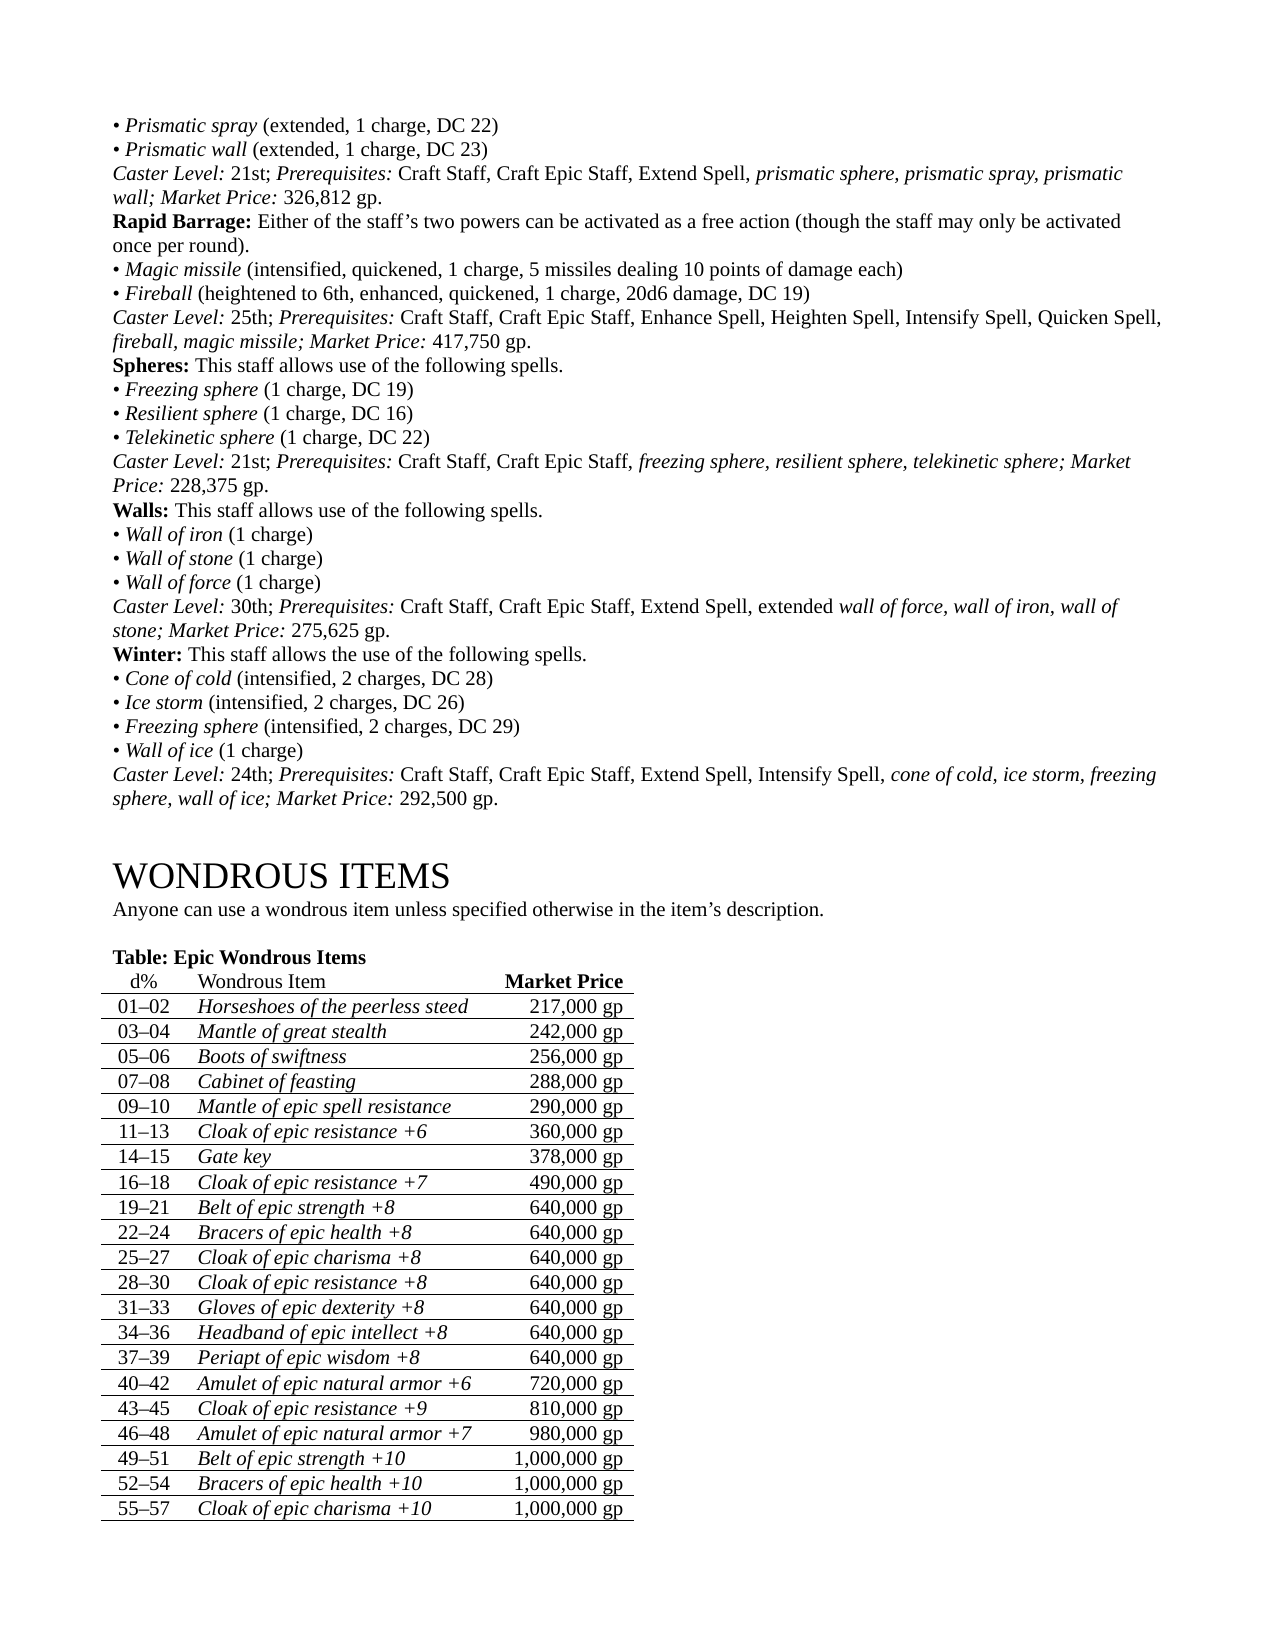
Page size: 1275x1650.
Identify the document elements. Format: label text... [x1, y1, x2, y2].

text • Prismatic spray (extended, 1 charge, DC 22) [112, 112, 1162, 137]
table_cell 25–27 [101, 1245, 186, 1269]
table_cell 37–39 [101, 1345, 186, 1369]
table_cell 11–13 [101, 1119, 186, 1143]
table_cell 980,000 gp [493, 1421, 634, 1445]
text Rapid Barrage: Either of the staff’s two powers can be activated as a free action (though the staff may only be activated once per round). [112, 209, 1162, 257]
table_header Market Price [493, 969, 634, 993]
table_cell 290,000 gp [493, 1094, 634, 1118]
text • Wall of stone (1 charge) [112, 546, 1162, 570]
table_cell Cloak of epic resistance +9 [186, 1396, 493, 1419]
table_cell Mantle of epic spell resistance [186, 1094, 493, 1118]
table_cell 49–51 [101, 1446, 186, 1470]
table_cell Amulet of epic natural armor +7 [186, 1421, 493, 1445]
text Spheres: This staff allows use of the following spells. [112, 353, 1162, 377]
table_cell 16–18 [101, 1170, 186, 1194]
table_cell 720,000 gp [493, 1370, 634, 1394]
text • Telekinetic sphere (1 charge, DC 22) [112, 425, 1162, 449]
table_cell Boots of swiftness [186, 1044, 493, 1068]
table_cell Mantle of great stealth [186, 1019, 493, 1043]
table_cell 46–48 [101, 1421, 186, 1445]
table_cell 52–54 [101, 1471, 186, 1495]
table_cell Cloak of epic resistance +6 [186, 1119, 493, 1143]
text • Fireball (heightened to 6th, enhanced, quickened, 1 charge, 20d6 damage, DC 19) [112, 281, 1162, 305]
table_cell 1,000,000 gp [493, 1446, 634, 1470]
table_cell 217,000 gp [493, 994, 634, 1018]
table_cell 640,000 gp [493, 1245, 634, 1269]
text • Cone of cold (intensified, 2 charges, DC 28) [112, 666, 1162, 690]
table_cell 19–21 [101, 1195, 186, 1219]
text Caster Level: 21st; Prerequisites: Craft Staff, Craft Epic Staff, freezing sphere, resilient sphere, telekinetic sphere; Market Price: 228,375 gp. [112, 449, 1162, 497]
table_cell 34–36 [101, 1320, 186, 1344]
table_cell 03–04 [101, 1019, 186, 1043]
table_cell 22–24 [101, 1220, 186, 1244]
subtitle WONDROUS ITEMS [112, 853, 1162, 897]
table_cell Amulet of epic natural armor +6 [186, 1370, 493, 1394]
table_cell 810,000 gp [493, 1396, 634, 1419]
table_cell 378,000 gp [493, 1145, 634, 1168]
table_cell 40–42 [101, 1370, 186, 1394]
table_cell Cloak of epic resistance +8 [186, 1270, 493, 1294]
table_cell 14–15 [101, 1145, 186, 1168]
table_cell 288,000 gp [493, 1069, 634, 1093]
table_cell Periapt of epic wisdom +8 [186, 1345, 493, 1369]
table_cell 07–08 [101, 1069, 186, 1093]
table_cell Gate key [186, 1145, 493, 1168]
table_cell 256,000 gp [493, 1044, 634, 1068]
text • Wall of force (1 charge) [112, 570, 1162, 594]
text • Prismatic wall (extended, 1 charge, DC 23) [112, 137, 1162, 161]
table_cell 242,000 gp [493, 1019, 634, 1043]
text Caster Level: 21st; Prerequisites: Craft Staff, Craft Epic Staff, Extend Spell, prismatic sphere, prismatic spray, prismatic wall; Market Price: 326,812 gp. [112, 161, 1162, 209]
text Caster Level: 24th; Prerequisites: Craft Staff, Craft Epic Staff, Extend Spell, Intensify Spell, cone of cold, ice storm, freezing sphere, wall of ice; Market Price: 292,500 gp. [112, 762, 1162, 810]
text • Freezing sphere (intensified, 2 charges, DC 29) [112, 714, 1162, 738]
table_cell 640,000 gp [493, 1345, 634, 1369]
text • Wall of ice (1 charge) [112, 738, 1162, 762]
table_cell Headband of epic intellect +8 [186, 1320, 493, 1344]
table_cell 1,000,000 gp [493, 1496, 634, 1520]
text • Wall of iron (1 charge) [112, 522, 1162, 546]
table_cell Belt of epic strength +8 [186, 1195, 493, 1219]
table_cell Bracers of epic health +8 [186, 1220, 493, 1244]
table_cell 640,000 gp [493, 1220, 634, 1244]
table_cell 640,000 gp [493, 1195, 634, 1219]
text • Freezing sphere (1 charge, DC 19) [112, 377, 1162, 401]
table_cell 09–10 [101, 1094, 186, 1118]
table_cell Cloak of epic resistance +7 [186, 1170, 493, 1194]
table_cell Cloak of epic charisma +10 [186, 1496, 493, 1520]
table_cell Belt of epic strength +10 [186, 1446, 493, 1470]
table_cell 28–30 [101, 1270, 186, 1294]
text • Resilient sphere (1 charge, DC 16) [112, 401, 1162, 425]
table_header d% [101, 969, 186, 993]
text Walls: This staff allows use of the following spells. [112, 497, 1162, 522]
text Winter: This staff allows the use of the following spells. [112, 642, 1162, 666]
table_cell 1,000,000 gp [493, 1471, 634, 1495]
table_cell 360,000 gp [493, 1119, 634, 1143]
table_cell Horseshoes of the peerless steed [186, 994, 493, 1018]
table_cell 55–57 [101, 1496, 186, 1520]
table_cell 490,000 gp [493, 1170, 634, 1194]
table_cell 640,000 gp [493, 1270, 634, 1294]
text • Ice storm (intensified, 2 charges, DC 26) [112, 690, 1162, 714]
table_header Wondrous Item [186, 969, 493, 993]
table_cell 640,000 gp [493, 1320, 634, 1344]
table_cell 01–02 [101, 994, 186, 1018]
table_cell 43–45 [101, 1396, 186, 1419]
table_cell Cabinet of feasting [186, 1069, 493, 1093]
text • Magic missile (intensified, quickened, 1 charge, 5 missiles dealing 10 points of damage each) [112, 257, 1162, 281]
table_cell Cloak of epic charisma +8 [186, 1245, 493, 1269]
text Table: Epic Wondrous Items [112, 945, 1162, 969]
text Caster Level: 25th; Prerequisites: Craft Staff, Craft Epic Staff, Enhance Spell, Heighten Spell, Intensify Spell, Quicken Spell, fireball, magic missile; Market Price: 417,750 gp. [112, 305, 1162, 353]
table_cell 31–33 [101, 1295, 186, 1319]
table_cell Gloves of epic dexterity +8 [186, 1295, 493, 1319]
table_cell Bracers of epic health +10 [186, 1471, 493, 1495]
table_cell 05–06 [101, 1044, 186, 1068]
text Anyone can use a wondrous item unless specified otherwise in the item’s description. [112, 897, 1162, 921]
text Caster Level: 30th; Prerequisites: Craft Staff, Craft Epic Staff, Extend Spell, extended wall of force, wall of iron, wall of stone; Market Price: 275,625 gp. [112, 594, 1162, 642]
table_cell 640,000 gp [493, 1295, 634, 1319]
